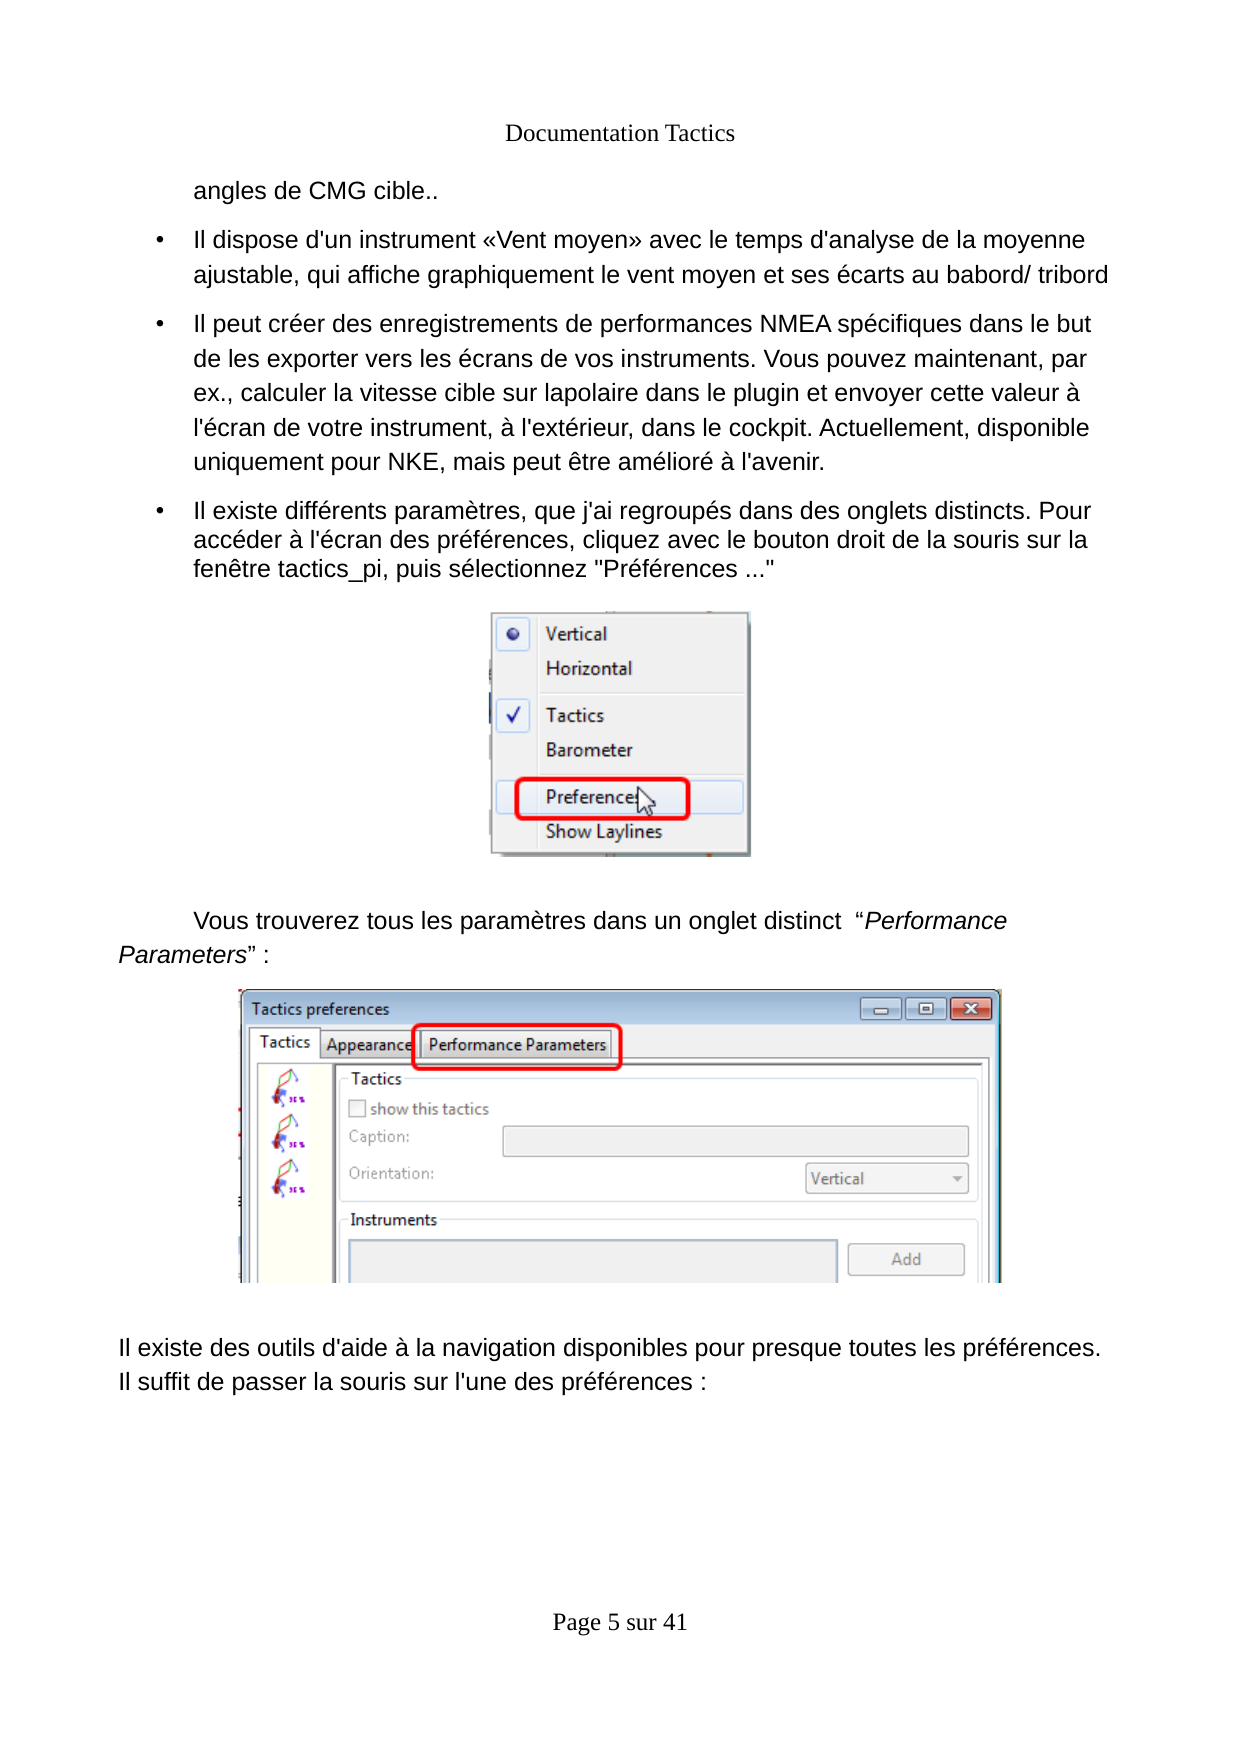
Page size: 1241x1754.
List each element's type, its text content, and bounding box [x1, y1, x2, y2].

list Il existe différents paramètres, que j'ai regroupés dans des onglets distincts. Pour accéder à l'écran des préférences, cliquez avec le bouton droit de la souris sur la fenêtre tactics_pi, puis sélectionnez "Préférences ..." [156, 496, 1122, 611]
text Il existe des outils d'aide à la navigation disponibles pour presque toutes les préférences. Il suffit de passer la souris sur l'une des préférences : [118, 1333, 1122, 1396]
list Il dispose d'un instrument «Vent moyen» avec le temps d'analyse de la moyenne ajustable, qui affiche graphiquement le vent moyen et ses écarts au babord/ tribord [156, 225, 1122, 289]
text Vous trouverez tous les paramètres dans un onglet distinct “Performance Parameters” : [118, 906, 1122, 969]
picture [488, 611, 752, 857]
list angles de CMG cible.. [156, 176, 1122, 205]
picture [238, 989, 1002, 1283]
list Il peut créer des enregistrements de performances NMEA spécifiques dans le but de les exporter vers les écrans de vos instruments. Vous pouvez maintenant, par ex., calculer la vitesse cible sur lapolaire dans le plugin et envoyer cette valeur à l'écran de votre instrument, à l'extérieur, dans le cockpit. Actuellement, disponible uniquement pour NKE, mais peut être amélioré à l'avenir. [156, 309, 1122, 476]
